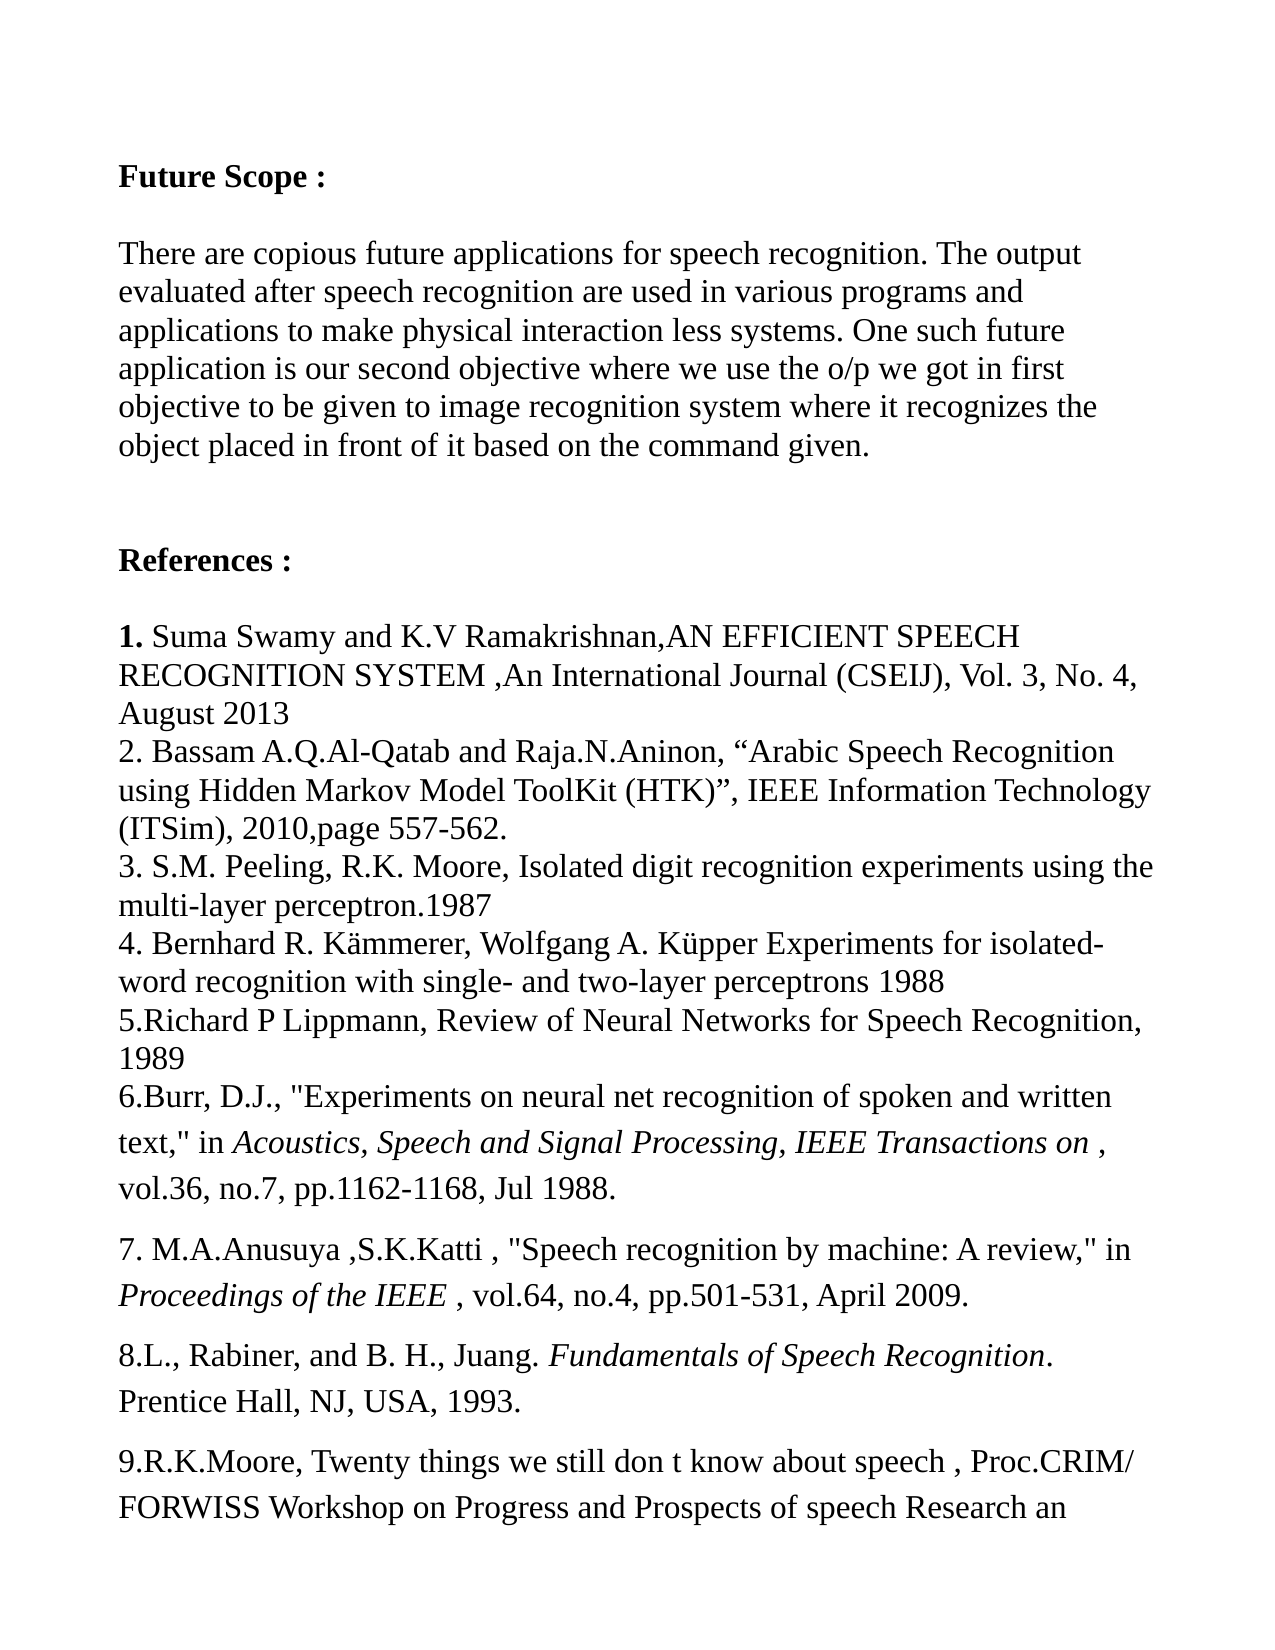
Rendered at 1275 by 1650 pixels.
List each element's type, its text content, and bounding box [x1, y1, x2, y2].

text 2. Bassam A.Q.Al-Qatab and Raja.N.Aninon, “Arabic Speech Recognition using Hidden Markov Model ToolKit (HTK)”, IEEE Information Technology (ITSim), 2010,page 557-562. [118, 731, 1157, 846]
text 1. Suma Swamy and K.V Ramakrishnan,AN EFFICIENT SPEECH RECOGNITION SYSTEM ,An International Journal (CSEIJ), Vol. 3, No. 4, August 2013 [118, 616, 1157, 731]
text Future Scope : [118, 156, 1157, 195]
text 4. Bernhard R. Kämmerer, Wolfgang A. Küpper Experiments for isolated-word recognition with single- and two-layer perceptrons 1988 [118, 923, 1157, 1000]
text 9.R.K.Moore, Twenty things we still don t know about speech , Proc.CRIM/ FORWISS Workshop on Progress and Prospects of speech Research an [118, 1442, 1157, 1526]
text 5.Richard P Lippmann, Review of Neural Networks for Speech Recognition, 1989 [118, 1000, 1157, 1076]
text 3. S.M. Peeling, R.K. Moore, Isolated digit recognition experiments using the multi-layer perceptron.1987 [118, 846, 1157, 923]
text 7. M.A.Anusuya ,S.K.Katti , "Speech recognition by machine: A review," in Proceedings of the IEEE , vol.64, no.4, pp.501-531, April 2009. [118, 1229, 1157, 1313]
text There are copious future applications for speech recognition. The output evaluated after speech recognition are used in various programs and applications to make physical interaction less systems. One such future application is our second objective where we use the o/p we got in first objective to be given to image recognition system where it recognizes the object placed in front of it based on the command given. [118, 233, 1157, 463]
text 6.Burr, D.J., "Experiments on neural net recognition of spoken and written text," in Acoustics, Speech and Signal Processing, IEEE Transactions on , vol.36, no.7, pp.1162-1168, Jul 1988. [118, 1076, 1157, 1207]
text References : [118, 540, 1157, 578]
text 8.L., Rabiner, and B. H., Juang. Fundamentals of Speech Recognition. Prentice Hall, NJ, USA, 1993. [118, 1335, 1157, 1419]
